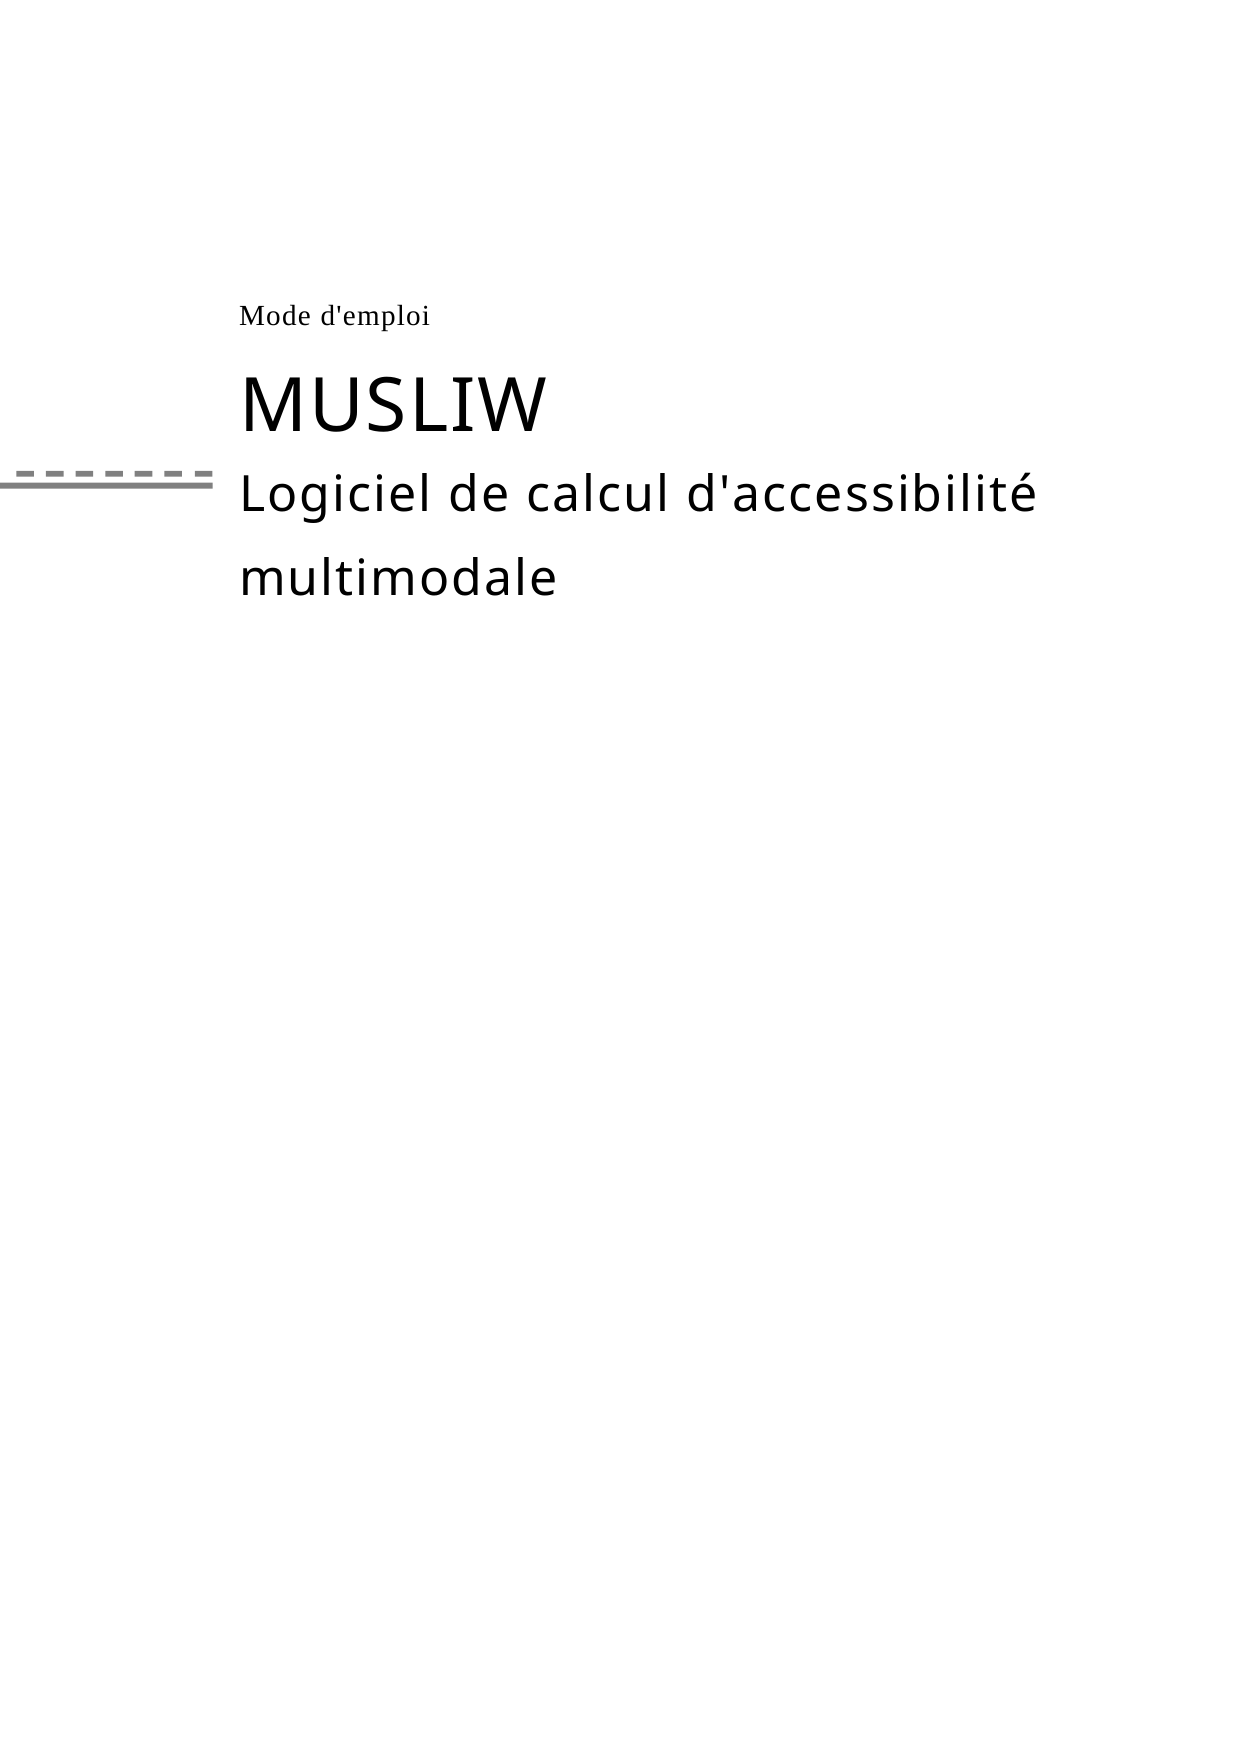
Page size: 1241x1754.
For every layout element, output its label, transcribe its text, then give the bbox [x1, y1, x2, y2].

table_header [0, 231, 239, 615]
table_header Mode d'emploi MUSLIW Logiciel de calcul d'accessibilité multimodale [239, 231, 1184, 615]
